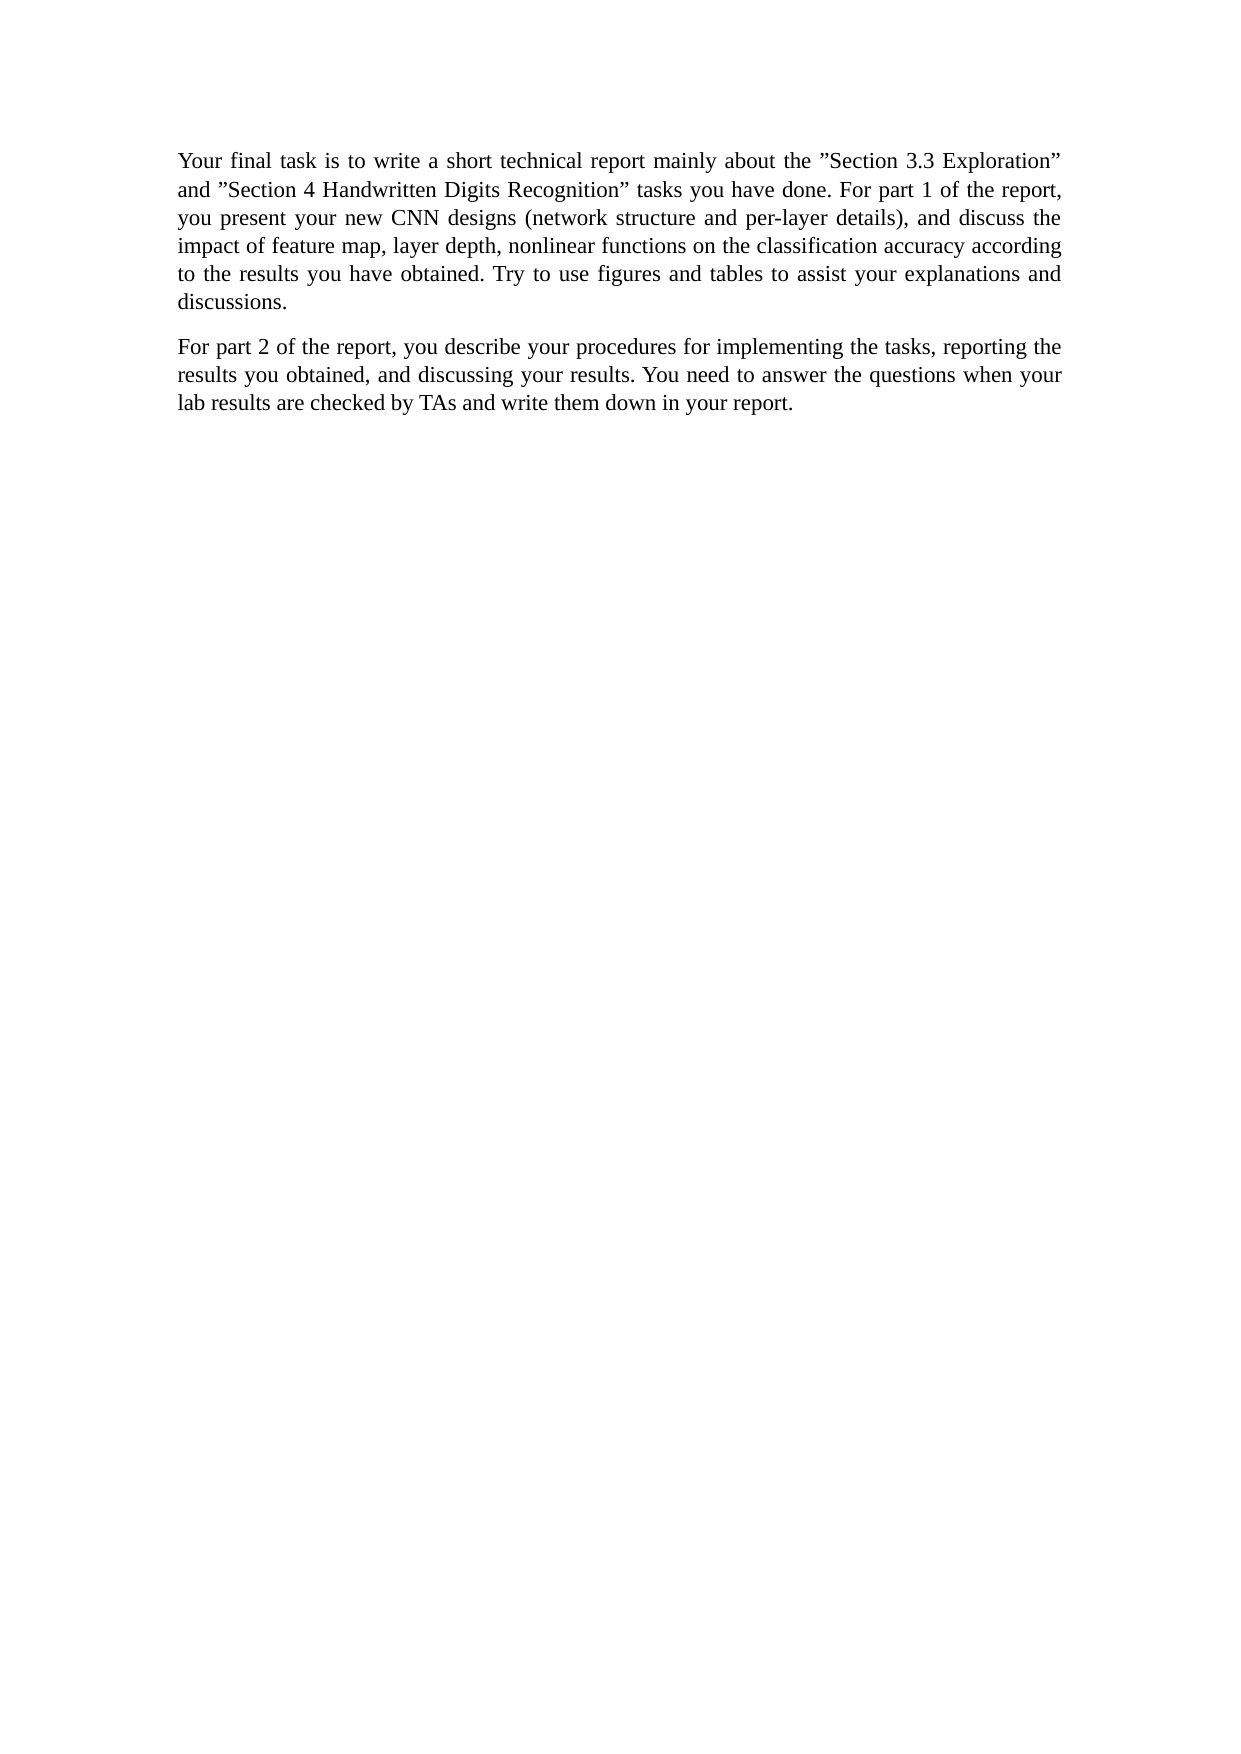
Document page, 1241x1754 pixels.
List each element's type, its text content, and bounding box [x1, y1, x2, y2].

text Your final task is to write a short technical report mainly about the ”Section 3.3 Exploration” and ”Section 4 Handwritten Digits Recognition” tasks you have done. For part 1 of the report, you present your new CNN designs (network structure and per-layer details), and discuss the impact of feature map, layer depth, nonlinear functions on the classification accuracy according to the results you have obtained. Try to use figures and tables to assist your explanations and discussions. [177, 148, 1063, 314]
text For part 2 of the report, you describe your procedures for implementing the tasks, reporting the results you obtained, and discussing your results. You need to answer the questions when your lab results are checked by TAs and write them down in your report. [177, 333, 1063, 416]
